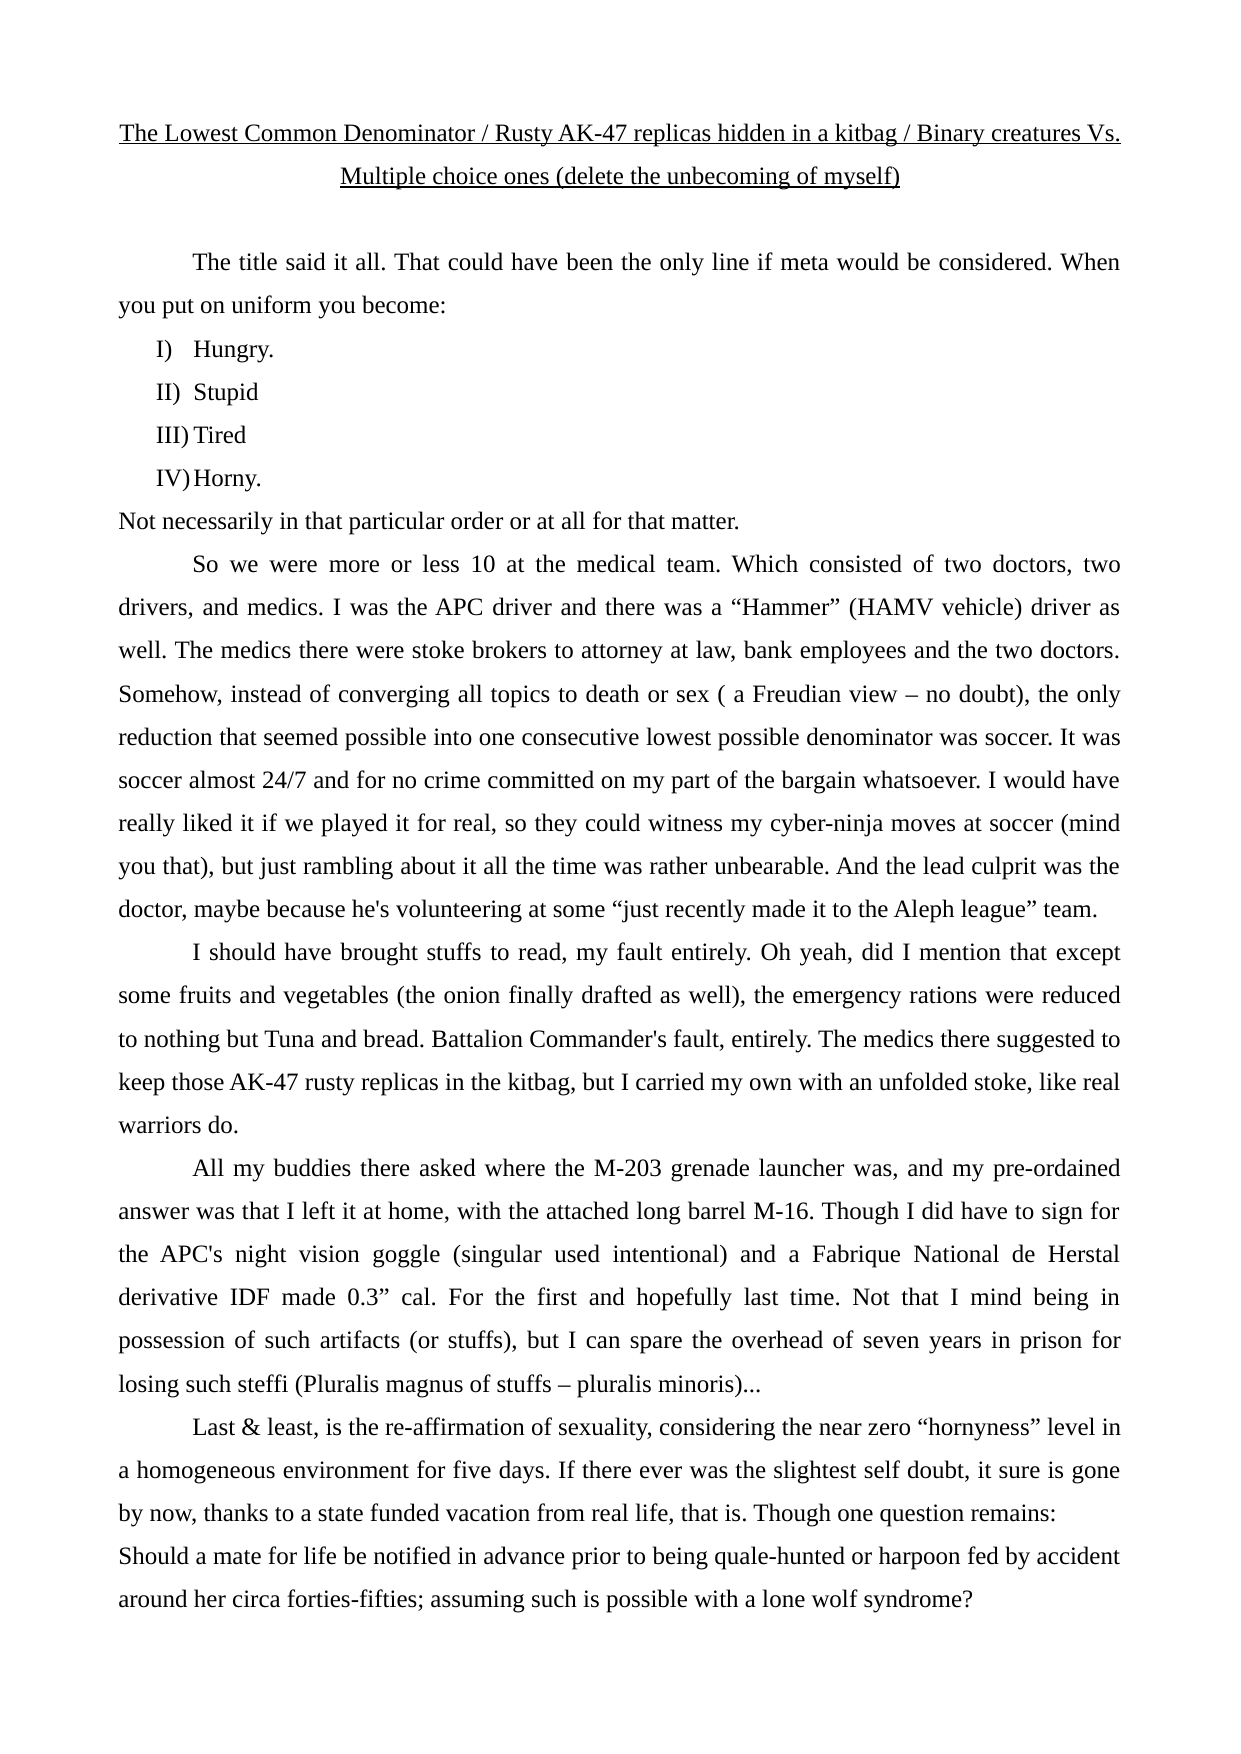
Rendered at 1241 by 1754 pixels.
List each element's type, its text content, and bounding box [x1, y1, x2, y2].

list Horny. [156, 463, 1122, 492]
text The Lowest Common Denominator / Rusty AK-47 replicas hidden in a kitbag / Binary creatures Vs. Multiple choice ones (delete the unbecoming of myself) [118, 118, 1122, 190]
list Hungry. [156, 334, 1122, 362]
text I should have brought stuffs to read, my fault entirely. Oh yeah, did I mention that except some fruits and vegetables (the onion finally drafted as well), the emergency rations were reduced to nothing but Tuna and bread. Battalion Commander's fault, entirely. The medics there suggested to keep those AK-47 rusty replicas in the kitbag, but I carried my own with an unfolded stoke, like real warriors do. [118, 937, 1122, 1139]
text Not necessarily in that particular order or at all for that matter. [118, 506, 1122, 535]
text So we were more or less 10 at the medical team. Which consisted of two doctors, two drivers, and medics. I was the APC driver and there was a “Hammer” (HAMV vehicle) driver as well. The medics there were stoke brokers to attorney at law, bank employees and the two doctors. Somehow, instead of converging all topics to death or sex ( a Freudian view – no doubt), the only reduction that seemed possible into one consecutive lowest possible denominator was soccer. It was soccer almost 24/7 and for no crime committed on my part of the bargain whatsoever. I would have really liked it if we played it for real, so they could witness my cyber-ninja moves at soccer (mind you that), but just rambling about it all the time was rather unbearable. And the lead culprit was the doctor, maybe because he's volunteering at some “just recently made it to the Aleph league” team. [118, 549, 1122, 923]
text Should a mate for life be notified in advance prior to being quale-hunted or harpoon fed by accident around her circa forties-fifties; assuming such is possible with a lone wolf syndrome? [118, 1541, 1122, 1613]
text Last & least, is the re-affirmation of sexuality, considering the near zero “hornyness” level in a homogeneous environment for five days. If there ever was the slightest self doubt, it sure is gone by now, thanks to a state funded vacation from real life, that is. Though one question remains: [118, 1412, 1122, 1527]
list Tired [156, 420, 1122, 449]
list Stupid [156, 377, 1122, 406]
text All my buddies there asked where the M-203 grenade launcher was, and my pre-ordained answer was that I left it at home, with the attached long barrel M-16. Though I did have to sign for the APC's night vision goggle (singular used intentional) and a Fabrique National de Herstal derivative IDF made 0.3” cal. For the first and hopefully last time. Not that I mind being in possession of such artifacts (or stuffs), but I can spare the overhead of seven years in prison for losing such steffi (Pluralis magnus of stuffs – pluralis minoris)... [118, 1153, 1122, 1397]
text The title said it all. That could have been the only line if meta would be considered. When you put on uniform you become: [118, 247, 1122, 319]
